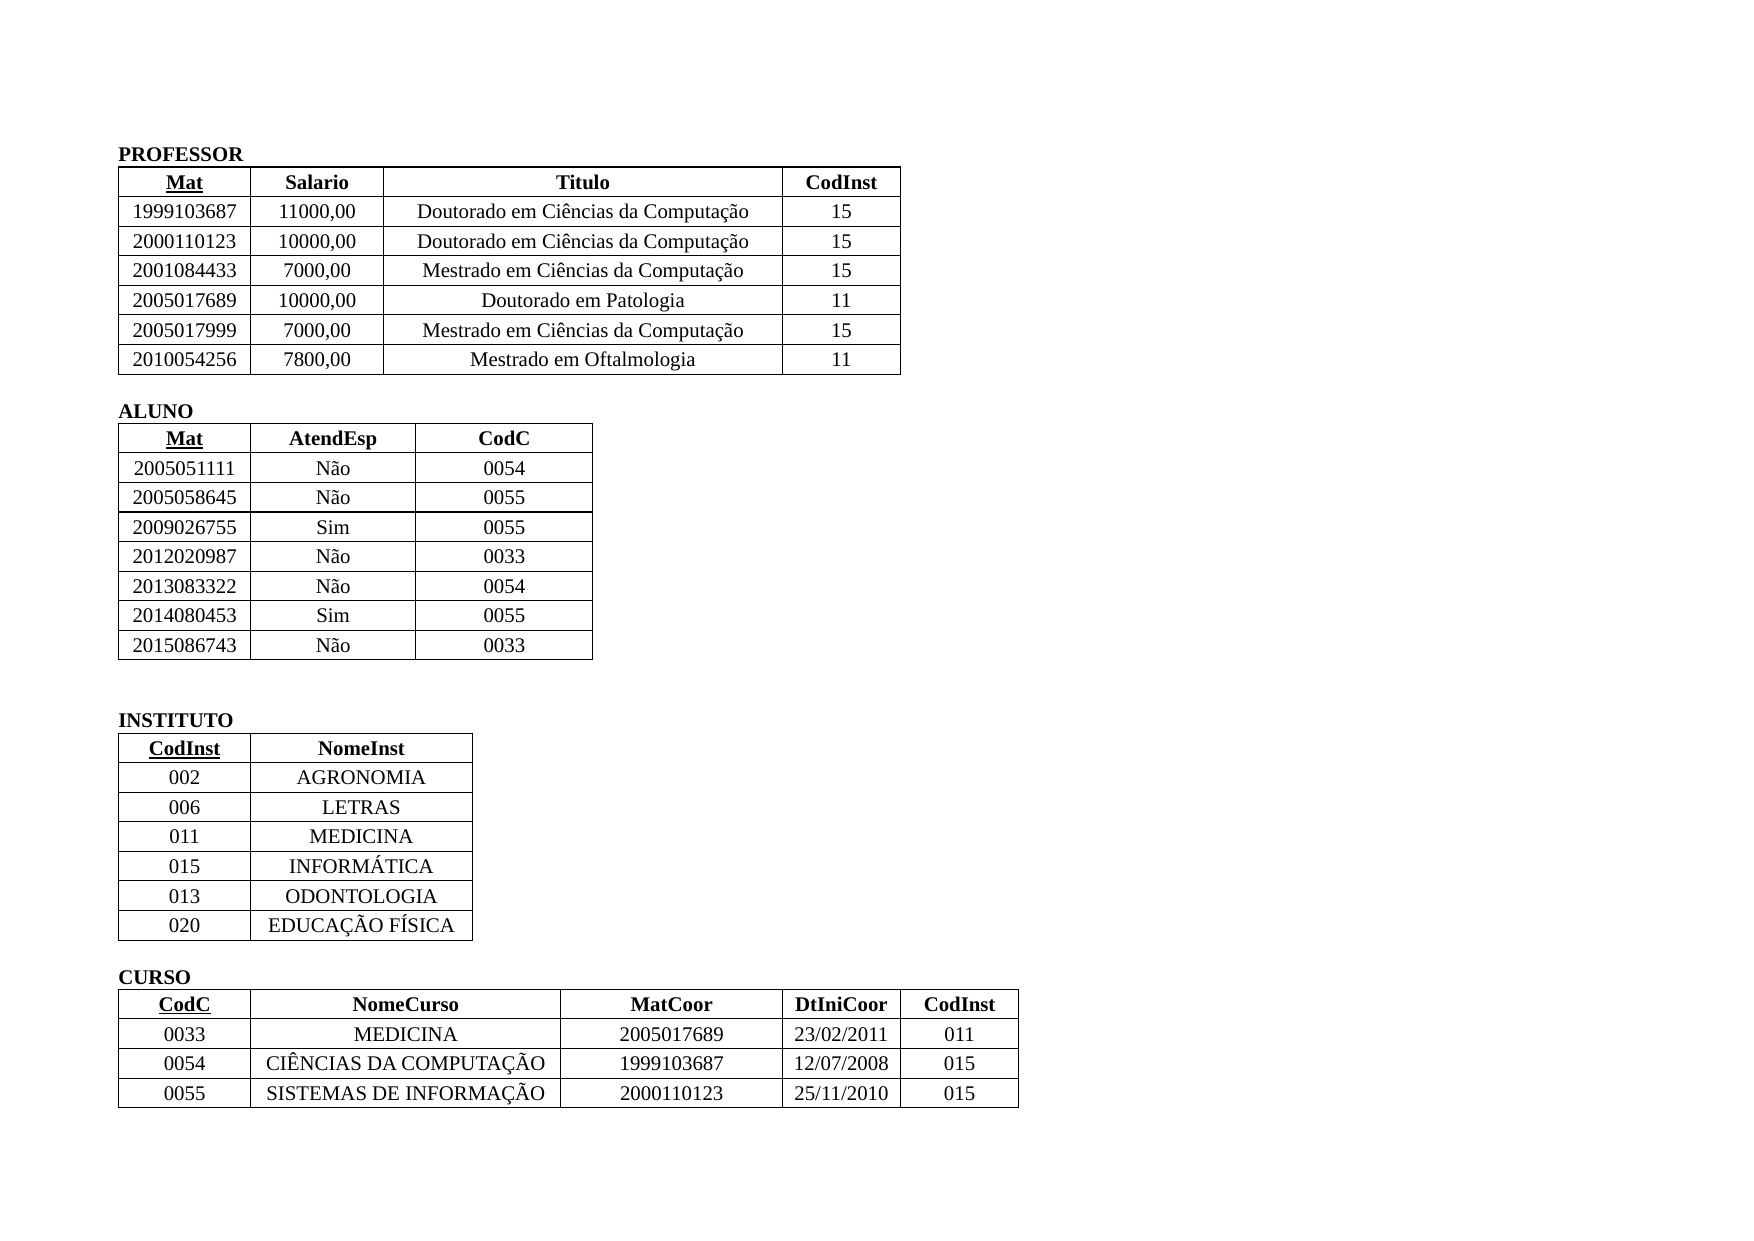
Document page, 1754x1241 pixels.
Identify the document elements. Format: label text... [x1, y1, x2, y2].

table_cell Doutorado em Patologia [384, 286, 782, 314]
table_cell 15 [783, 315, 900, 344]
table_cell 7800,00 [251, 345, 383, 373]
table_cell 2013083322 [119, 572, 250, 600]
table_cell 0033 [416, 542, 592, 571]
table_cell 2000110123 [561, 1079, 782, 1107]
table_cell Não [251, 483, 415, 511]
table_cell 002 [119, 763, 250, 792]
table_cell MEDICINA [251, 1019, 560, 1048]
text CURSO [118, 965, 1636, 989]
table_cell 2000110123 [119, 227, 250, 255]
table_cell 006 [119, 793, 250, 821]
table_cell 0055 [416, 513, 592, 541]
table_cell Doutorado em Ciências da Computação [384, 197, 782, 226]
table_cell 11 [783, 286, 900, 314]
table_cell Sim [251, 513, 415, 541]
table_header Mat [119, 424, 250, 452]
table_cell 0033 [416, 631, 592, 659]
table_cell 10000,00 [251, 227, 383, 255]
table_header Titulo [384, 168, 782, 196]
table_cell 0055 [416, 483, 592, 511]
table_cell 15 [783, 227, 900, 255]
table_cell 2005017689 [561, 1019, 782, 1048]
table_cell Mestrado em Ciências da Computação [384, 315, 782, 344]
table_cell 11000,00 [251, 197, 383, 226]
table_cell 15 [783, 197, 900, 226]
table_header CodInst [901, 990, 1018, 1018]
table_cell 2012020987 [119, 542, 250, 571]
table_header CodC [416, 424, 592, 452]
table_cell 2001084433 [119, 256, 250, 285]
table_cell 015 [901, 1079, 1018, 1107]
table_cell CIÊNCIAS DA COMPUTAÇÃO [251, 1049, 560, 1077]
table_cell 7000,00 [251, 256, 383, 285]
table_cell 015 [901, 1049, 1018, 1077]
table_cell 10000,00 [251, 286, 383, 314]
table_cell 0054 [119, 1049, 250, 1077]
table_cell Não [251, 542, 415, 571]
table_cell 011 [901, 1019, 1018, 1048]
table_cell EDUCAÇÃO FÍSICA [251, 911, 472, 939]
table_cell 2009026755 [119, 513, 250, 541]
table_cell Não [251, 453, 415, 482]
table_cell 015 [119, 852, 250, 880]
table_cell 0055 [119, 1079, 250, 1107]
table_cell 020 [119, 911, 250, 939]
table_cell 1999103687 [119, 197, 250, 226]
table_header NomeInst [251, 734, 472, 762]
table_cell 2014080453 [119, 601, 250, 630]
table_cell SISTEMAS DE INFORMAÇÃO [251, 1079, 560, 1107]
table_cell LETRAS [251, 793, 472, 821]
table_cell ODONTOLOGIA [251, 881, 472, 910]
table_header AtendEsp [251, 424, 415, 452]
table_cell AGRONOMIA [251, 763, 472, 792]
table_cell Não [251, 572, 415, 600]
table_cell 23/02/2011 [783, 1019, 900, 1048]
table_header CodInst [783, 168, 900, 196]
table_cell 2005017689 [119, 286, 250, 314]
text PROFESSOR [118, 142, 1636, 166]
table_header MatCoor [561, 990, 782, 1018]
table_cell 2010054256 [119, 345, 250, 373]
table_cell 12/07/2008 [783, 1049, 900, 1077]
table_cell 1999103687 [561, 1049, 782, 1077]
table_cell 013 [119, 881, 250, 910]
table_header CodC [119, 990, 250, 1018]
table_cell 7000,00 [251, 315, 383, 344]
table_header Salario [251, 168, 383, 196]
table_header Mat [119, 168, 250, 196]
text INSTITUTO [118, 708, 1636, 732]
table_cell Sim [251, 601, 415, 630]
table_cell 11 [783, 345, 900, 373]
table_cell 15 [783, 256, 900, 285]
table_cell 0033 [119, 1019, 250, 1048]
table_cell 0054 [416, 453, 592, 482]
table_cell 2005051111 [119, 453, 250, 482]
table_cell Mestrado em Ciências da Computação [384, 256, 782, 285]
text ALUNO [118, 398, 1636, 423]
table_cell 2005058645 [119, 483, 250, 511]
table_cell INFORMÁTICA [251, 852, 472, 880]
table_cell Doutorado em Ciências da Computação [384, 227, 782, 255]
table_cell 011 [119, 822, 250, 851]
table_cell 25/11/2010 [783, 1079, 900, 1107]
table_header NomeCurso [251, 990, 560, 1018]
table_cell Mestrado em Oftalmologia [384, 345, 782, 373]
table_cell 2005017999 [119, 315, 250, 344]
table_cell 0055 [416, 601, 592, 630]
table_cell MEDICINA [251, 822, 472, 851]
table_cell 0054 [416, 572, 592, 600]
table_cell Não [251, 631, 415, 659]
table_header DtIniCoor [783, 990, 900, 1018]
table_cell 2015086743 [119, 631, 250, 659]
table_header CodInst [119, 734, 250, 762]
